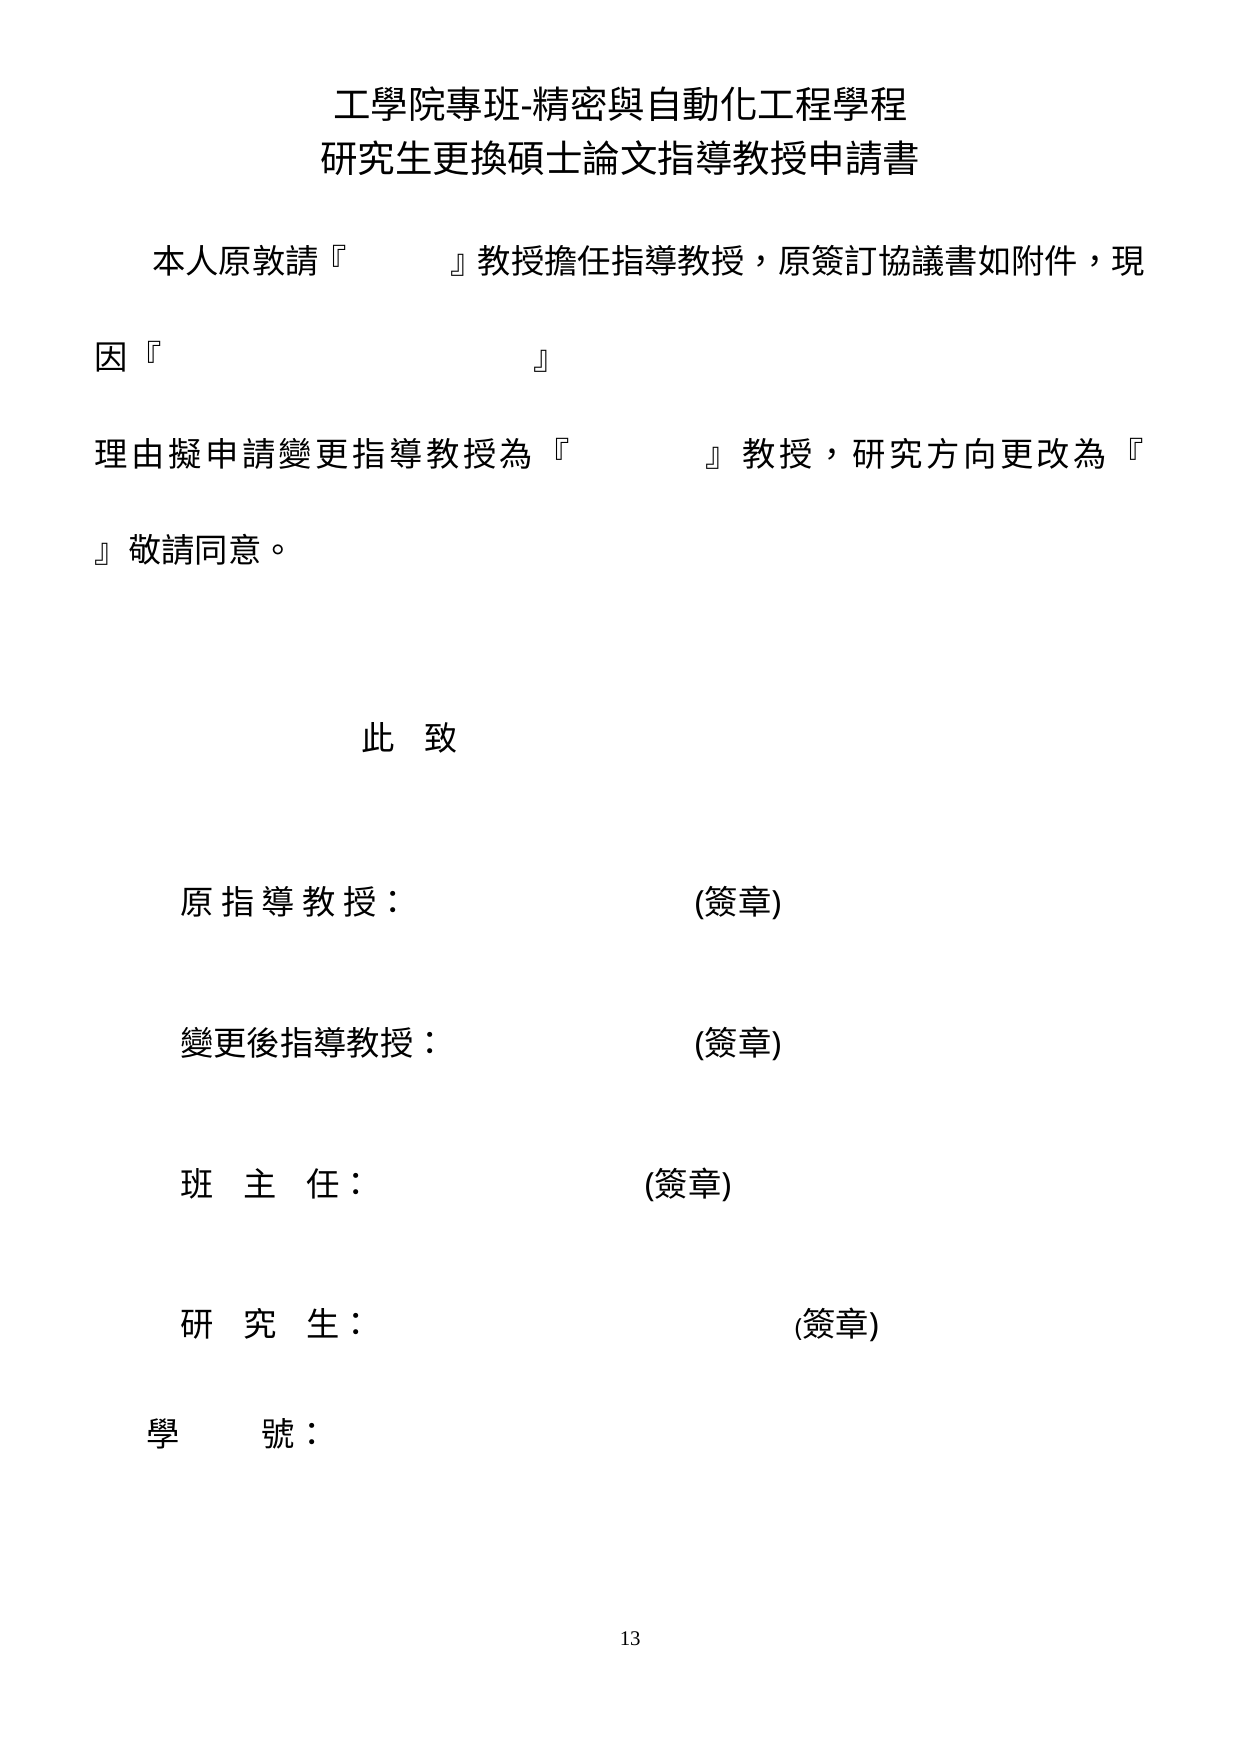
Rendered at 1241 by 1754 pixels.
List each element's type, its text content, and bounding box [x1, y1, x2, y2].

text 此 致 [94, 711, 1144, 759]
text 學 號： [94, 1408, 1146, 1456]
text 研究生更換碩士論文指導教授申請書 [94, 129, 1146, 184]
text 工學院專班-精密與自動化工程學程 [94, 75, 1146, 129]
text 變更後指導教授： (簽章) [94, 1017, 1146, 1065]
text 研 究 生： (簽章) [94, 1298, 1146, 1347]
text 原 指 導 教 授： (簽章) [94, 876, 1146, 924]
text 理由擬申請變更指導教授為『 』教授，研究方向更改為『 』敬請同意。 [94, 428, 1144, 572]
text 班 主 任： (簽章) [94, 1157, 1146, 1206]
text 本人原敦請『 』教授擔任指導教授，原簽訂協議書如附件，現因『 』 [94, 235, 1144, 379]
